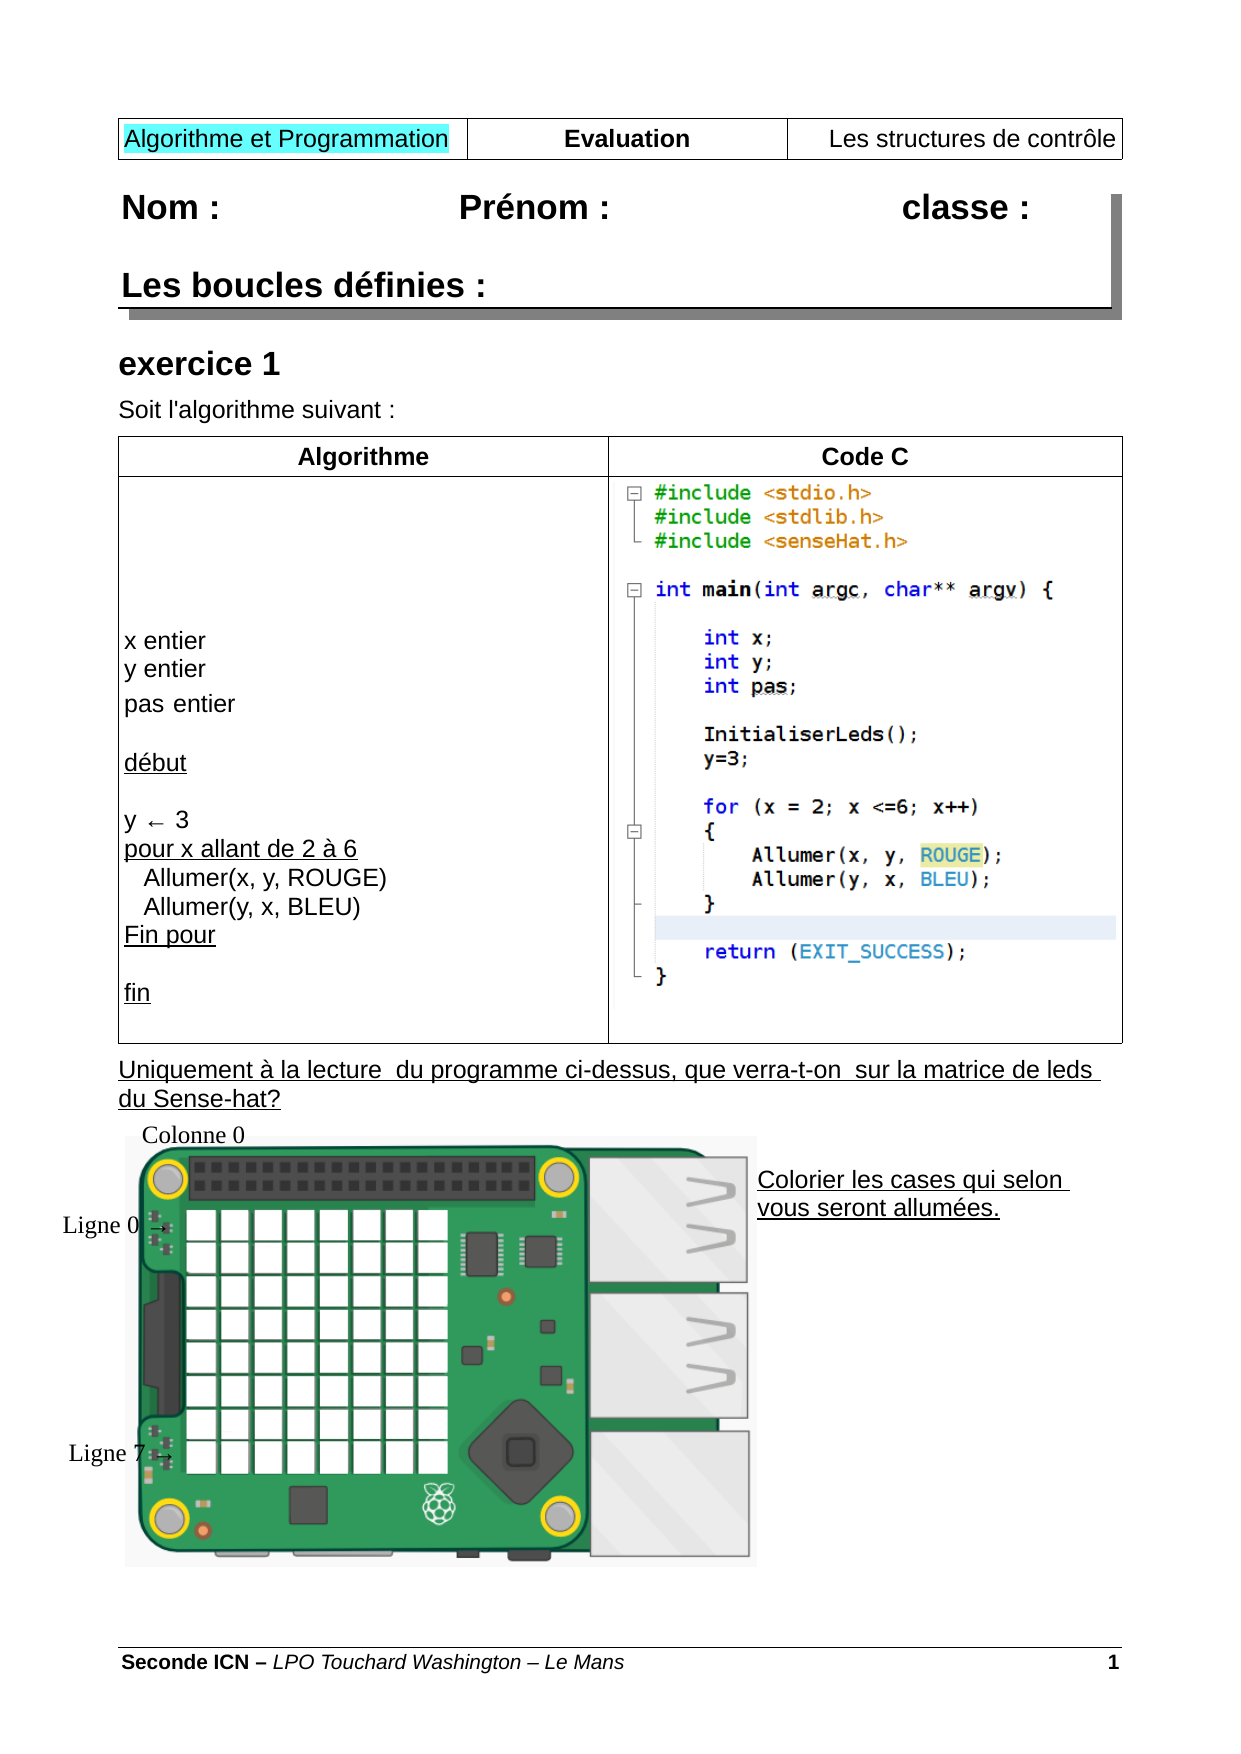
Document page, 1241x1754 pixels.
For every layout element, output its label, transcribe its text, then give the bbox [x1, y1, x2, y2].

text Colorier les cases qui selon vous seront allumées. [757, 1164, 1122, 1222]
table_header Evaluation [468, 119, 787, 158]
text Uniquement à la lecture du programme ci-dessus, que verra-t-on sur la matrice de leds du Sense-hat? [118, 1055, 1122, 1112]
picture [125, 1136, 757, 1567]
table_header Code C [609, 437, 1122, 476]
subtitle Les boucles définies : [118, 261, 1111, 307]
text Soit l'algorithme suivant : [118, 395, 1122, 424]
picture [613, 482, 1117, 1009]
table_cell [609, 477, 1122, 1043]
subtitle Nom : Prénom : classe : [118, 183, 1111, 227]
subtitle exercice 1 [118, 344, 1122, 383]
table_header Algorithme [119, 437, 608, 476]
table_cell x entier y entier pas entier début y ← 3 pour x allant de 2 à 6 Allumer(x, y, ROUGE) Allumer(y, x, BLEU) Fin pour fin [119, 477, 608, 1043]
table_header Algorithme et Programmation [119, 119, 467, 158]
table_header Les structures de contrôle [788, 119, 1122, 158]
